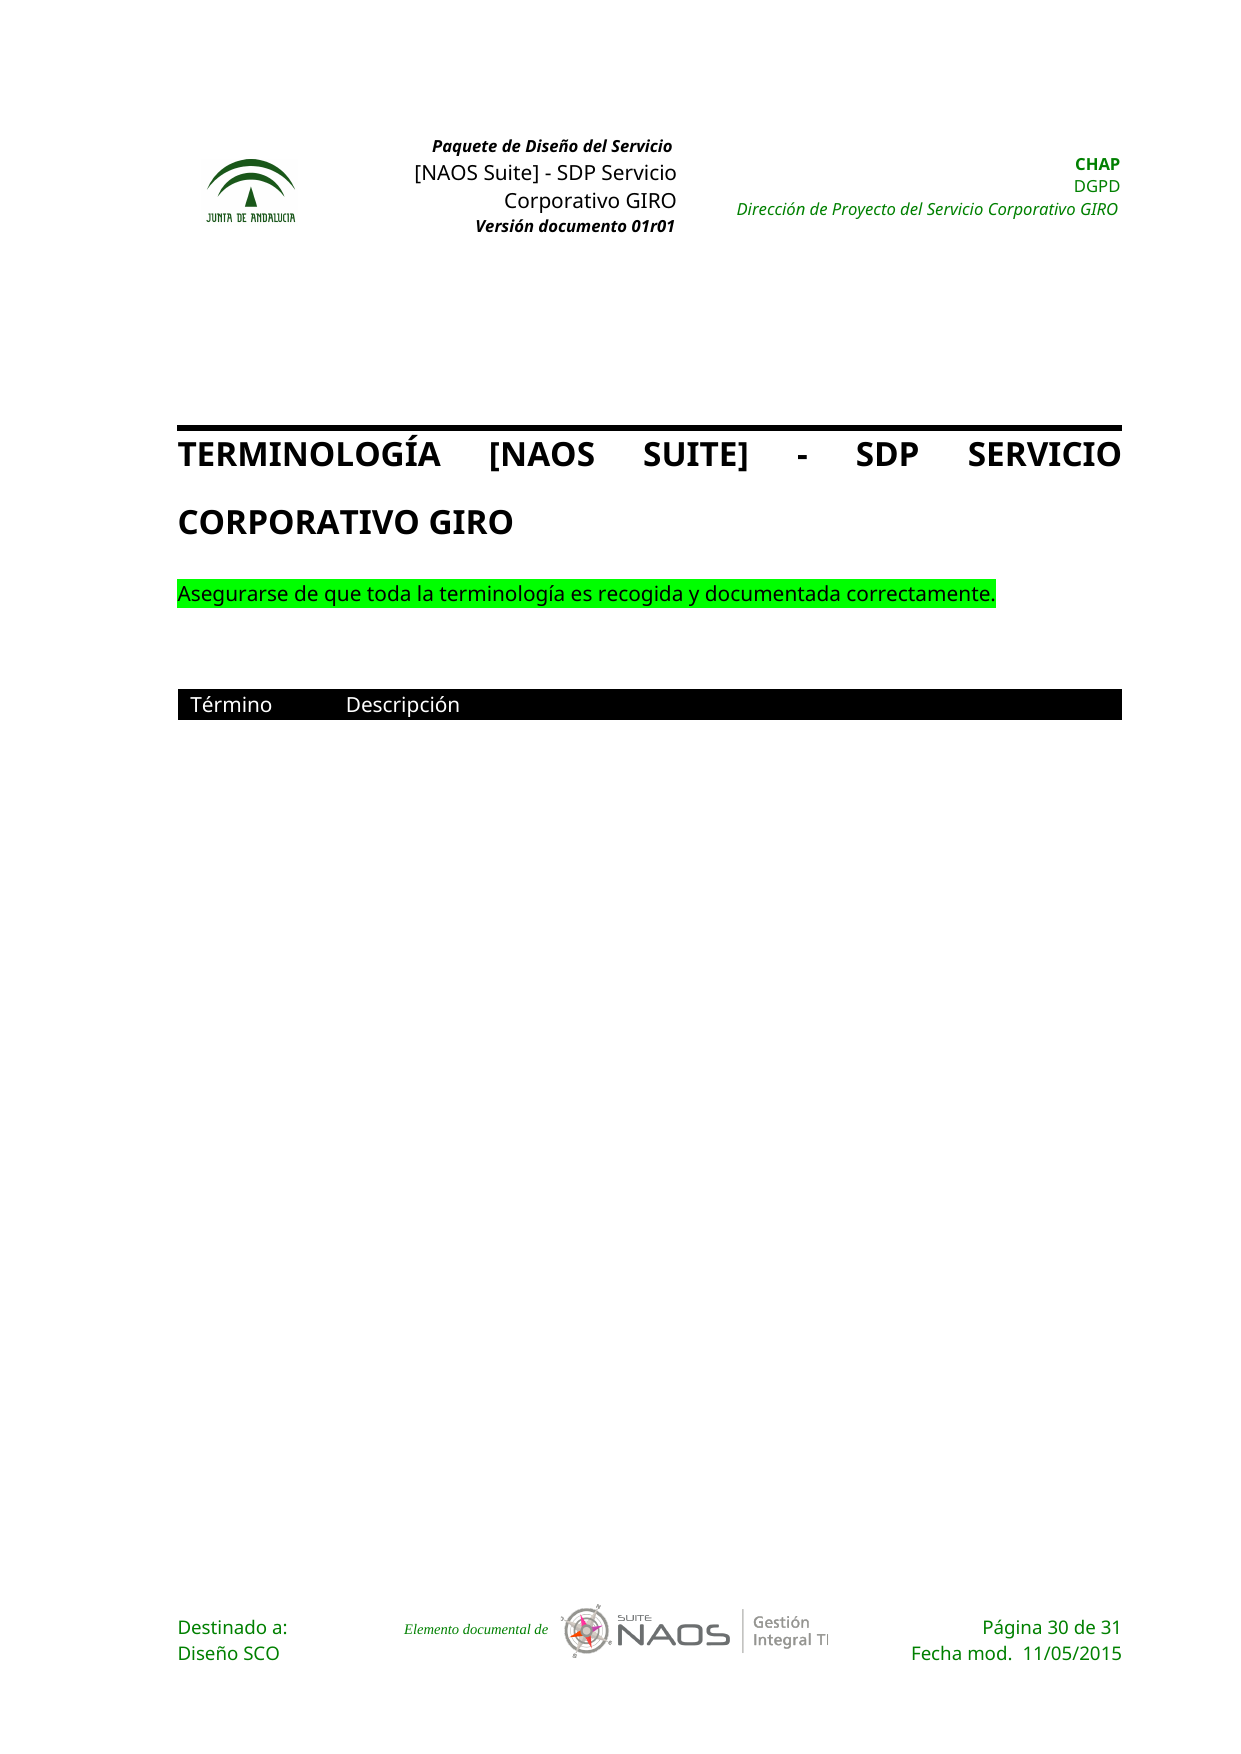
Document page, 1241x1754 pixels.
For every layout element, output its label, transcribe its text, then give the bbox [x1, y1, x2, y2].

text Terminología [NAOS Suite] - SDP Servicio Corporativo GIRO [177, 431, 1122, 544]
picture [201, 159, 298, 226]
table_cell [179, 841, 334, 881]
table_cell [179, 1043, 334, 1083]
table_cell [179, 1284, 334, 1324]
table_cell [334, 801, 1122, 841]
table_header Término [179, 690, 334, 719]
table_cell [179, 760, 334, 801]
table_cell [179, 921, 334, 962]
table_cell [334, 1163, 1122, 1204]
table_header Descripción [335, 690, 1121, 719]
table_cell [334, 841, 1122, 881]
table_cell [179, 720, 334, 760]
table_cell [334, 962, 1122, 1002]
table_cell [334, 881, 1122, 921]
table_cell [334, 921, 1122, 962]
table_cell [179, 1123, 334, 1163]
table_cell [179, 1204, 334, 1244]
table_cell [334, 1284, 1122, 1324]
picture [560, 1604, 829, 1658]
table_cell [334, 720, 1122, 760]
table_cell [334, 1083, 1122, 1123]
text Asegurarse de que toda la terminología es recogida y documentada correctamente. [177, 579, 1122, 608]
table_cell [334, 1204, 1122, 1244]
table_cell [334, 760, 1122, 801]
table_cell [334, 1244, 1122, 1284]
table_cell [179, 801, 334, 841]
table_cell [179, 881, 334, 921]
table_cell [334, 1002, 1122, 1042]
table_cell [179, 962, 334, 1002]
table_cell [179, 1002, 334, 1042]
table_cell [334, 1043, 1122, 1083]
table_cell [179, 1163, 334, 1204]
table_cell [334, 1123, 1122, 1163]
table_cell [179, 1244, 334, 1284]
table_cell [179, 1083, 334, 1123]
